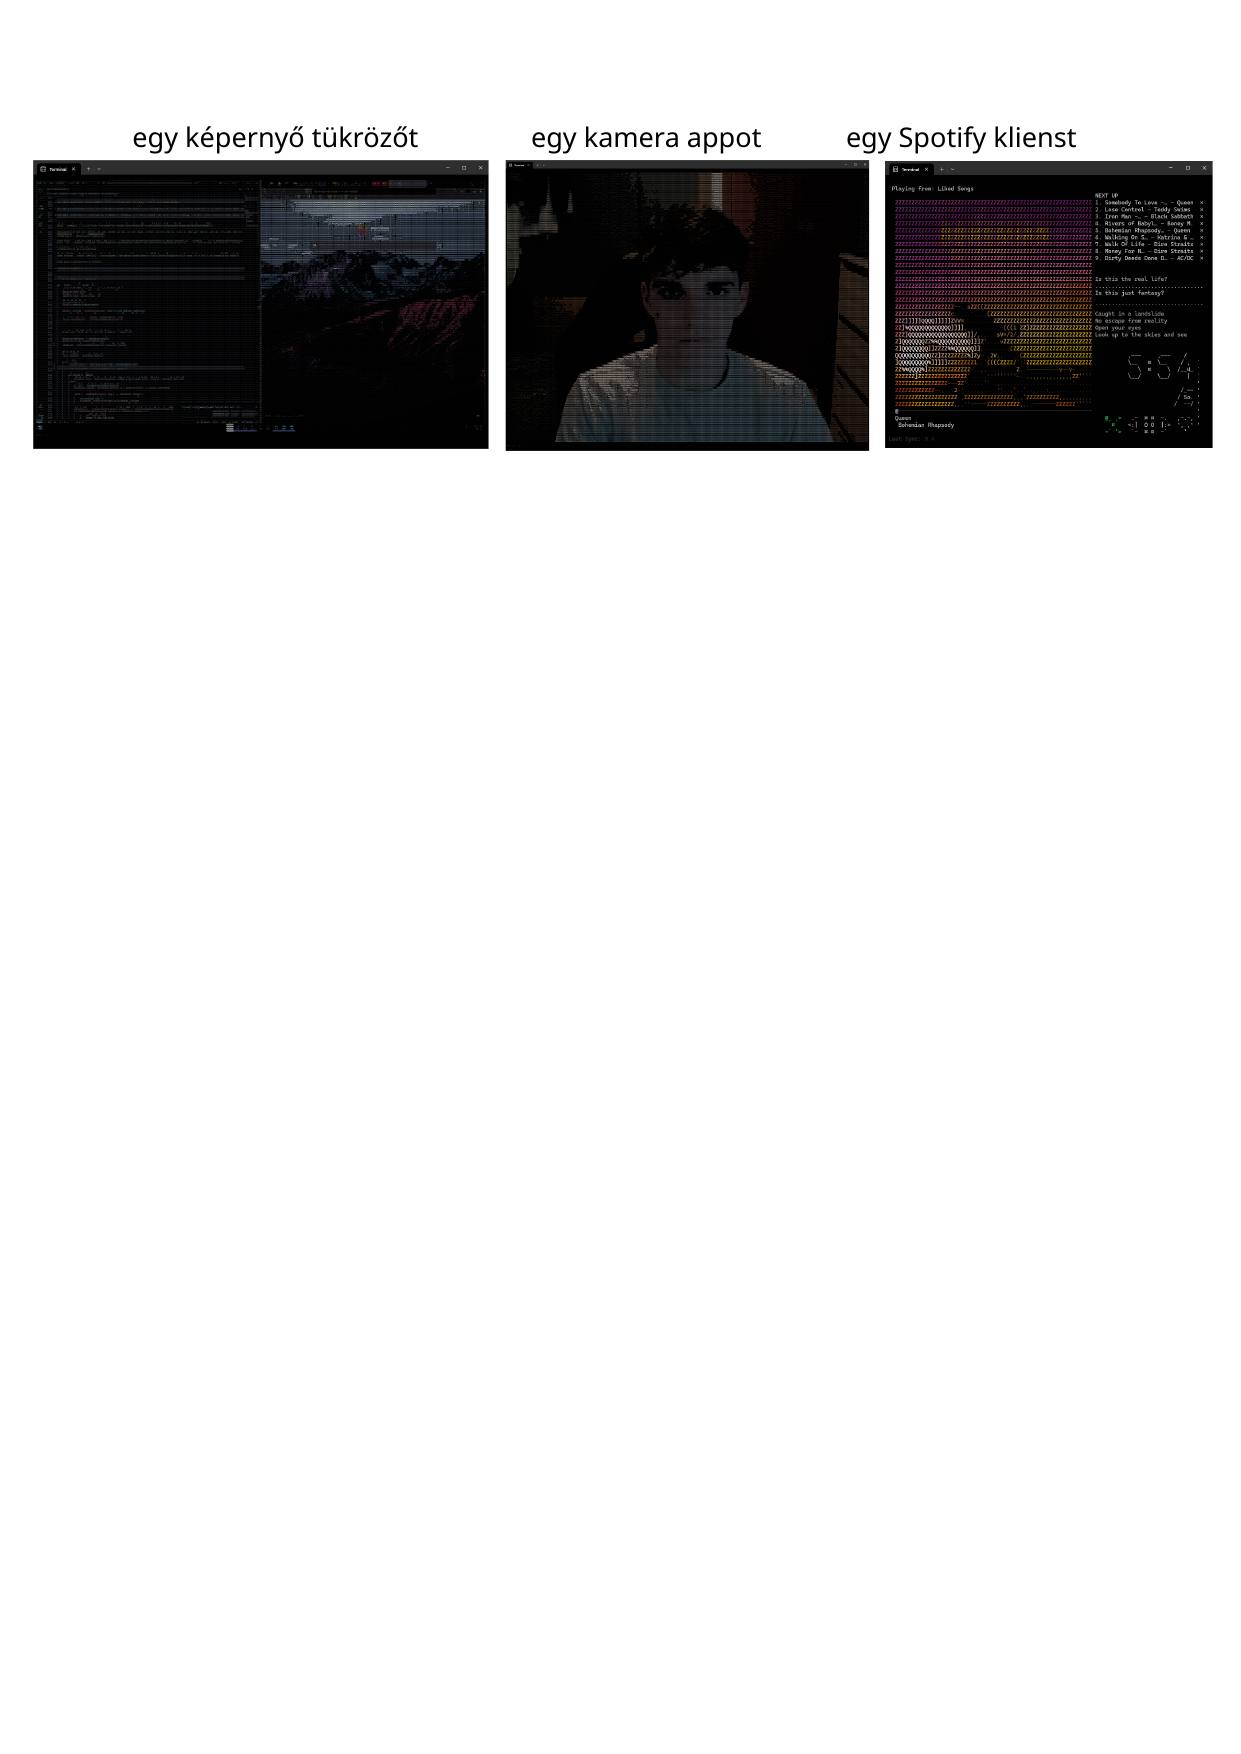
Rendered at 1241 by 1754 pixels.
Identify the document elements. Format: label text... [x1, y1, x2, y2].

picture [33, 160, 489, 449]
picture [505, 160, 870, 451]
text egy képernyő tükrözőt egy kamera appot egy Spotify klienst [118, 118, 1122, 155]
picture [885, 161, 1213, 448]
